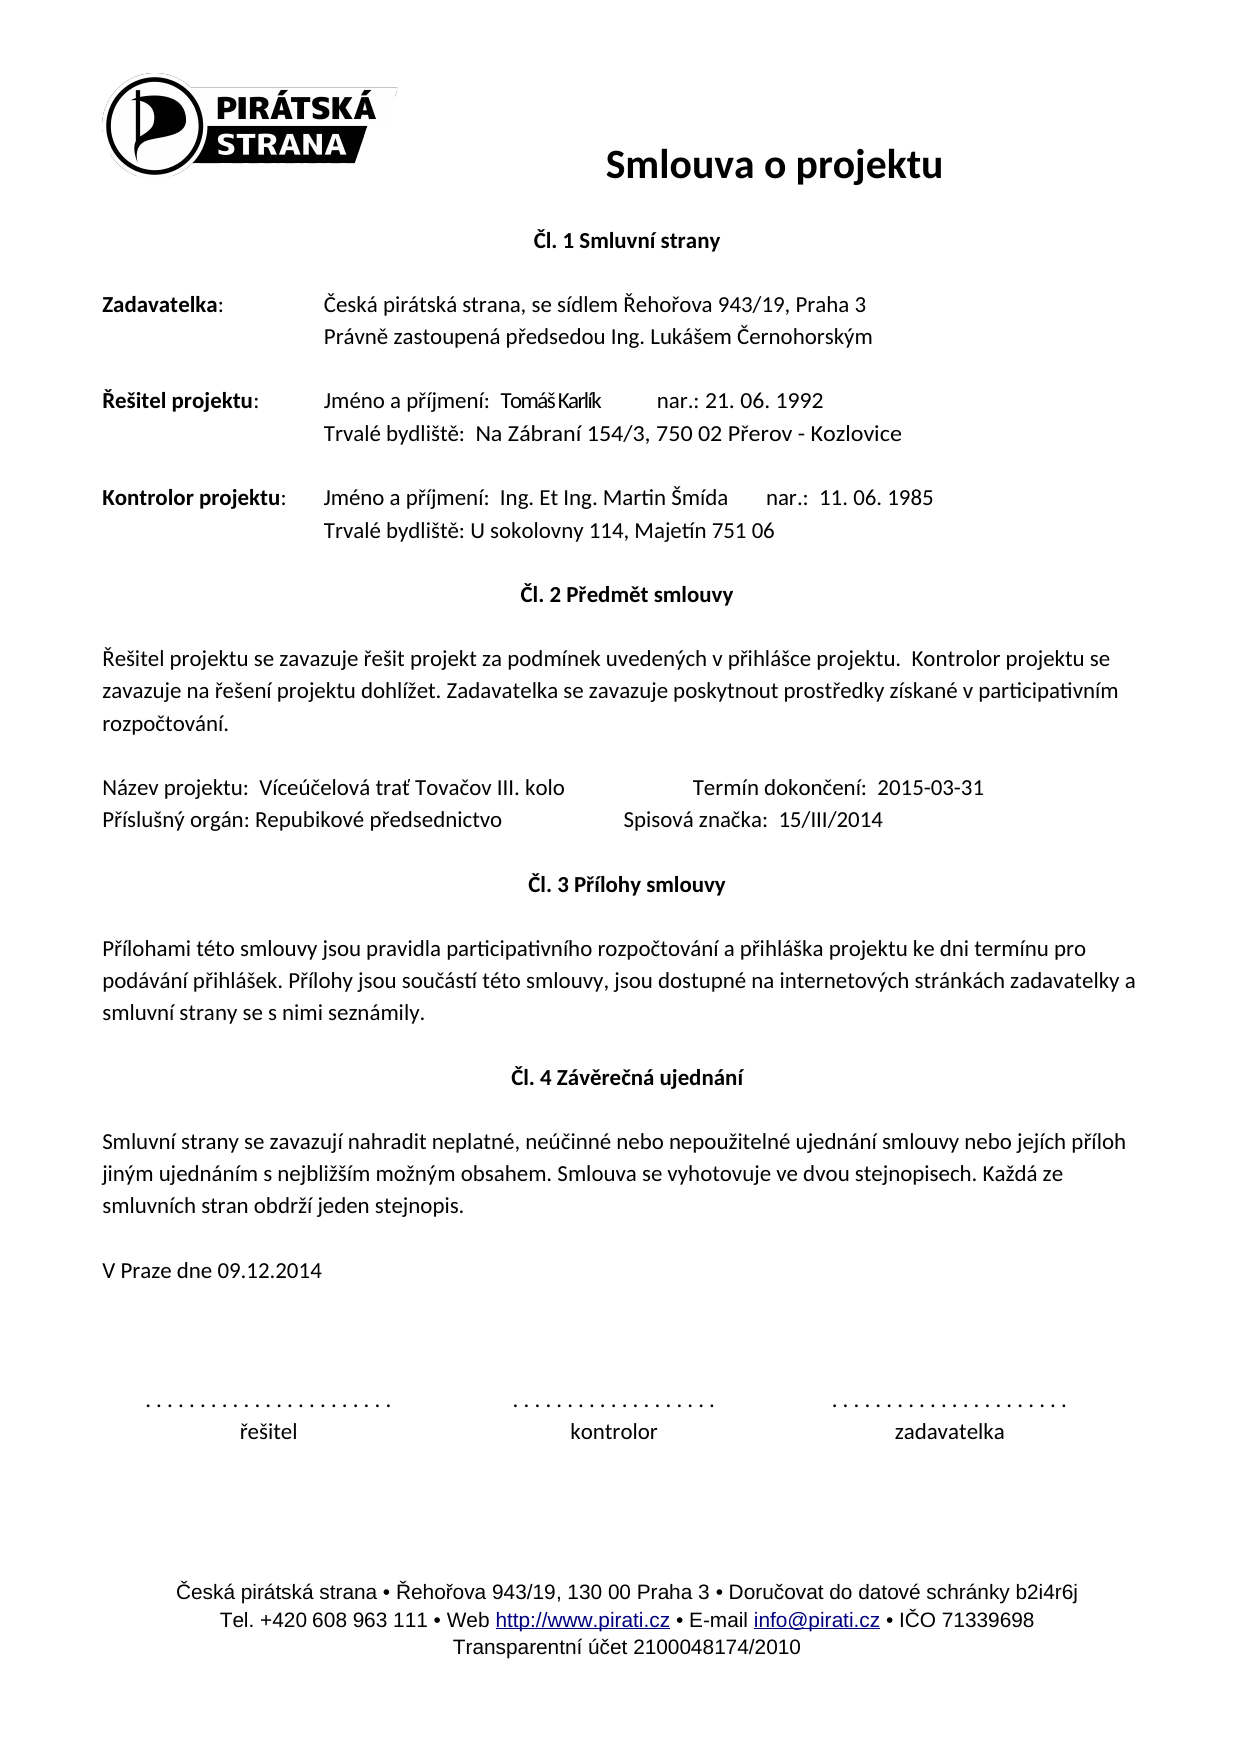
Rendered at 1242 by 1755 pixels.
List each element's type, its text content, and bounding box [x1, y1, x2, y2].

text Trvalé bydliště: Na Zábraní 154/3, 750 02 Přerov - Kozlovice [324, 419, 1152, 447]
text . . . . . . . . . . . . . . . . . . . . . . zadavatelka [793, 1385, 1106, 1445]
text Čl. 4 Závěrečná ujednání [102, 1063, 1152, 1091]
text řešitel [102, 1417, 435, 1445]
text Právně zastoupená předsedou Ing. Lukášem Černohorským [324, 322, 1152, 350]
text Čl. 1 Smluvní strany [102, 226, 1152, 254]
text Smlouva o projektu [102, 138, 1152, 189]
text Čl. 2 Předmět smlouvy [102, 580, 1152, 608]
text Čl. 3 Přílohy smlouvy [102, 870, 1152, 898]
text . . . . . . . . . . . . . . . . . . . kontrolor [476, 1385, 752, 1445]
text Přílohami této smlouvy jsou pravidla participativního rozpočtování a přihláška projektu ke dni termínu pro podávání přihlášek. Přílohy jsou součástí této smlouvy, jsou dostupné na internetových stránkách zadavatelky a smluvní strany se s nimi seznámily. [102, 934, 1152, 1027]
text . . . . . . . . . . . . . . . . . . . . . . . [102, 1385, 435, 1413]
text Příslušný orgán: Repubikové předsednictvo Spisová značka: 15/III/2014 [102, 805, 1152, 833]
text Trvalé bydliště: U sokolovny 114, Majetín 751 06 [324, 516, 1152, 544]
text Kontrolor projektu: Jméno a příjmení: Ing. Et Ing. Martin Šmída nar.: 11. 06. 1985 [102, 483, 1152, 512]
text V Praze dne 09.12.2014 [102, 1256, 1152, 1284]
text Název projektu: Víceúčelová trať Tovačov III. kolo Termín dokončení: 2015-03-31 [102, 773, 1152, 801]
text Řešitel projektu: Jméno a příjmení: Tomáš Karlík nar.: 21. 06. 1992 [102, 387, 1151, 415]
text Řešitel projektu se zavazuje řešit projekt za podmínek uvedených v přihlášce projektu. Kontrolor projektu se zavazuje na řešení projektu dohlížet. Zadavatelka se zavazuje poskytnout prostředky získané v participativním rozpočtování. [102, 644, 1152, 737]
picture [102, 73, 398, 179]
text Zadavatelka: Česká pirátská strana, se sídlem Řehořova 943/19, Praha 3 [102, 290, 1152, 318]
text Smluvní strany se zavazují nahradit neplatné, neúčinné nebo nepoužitelné ujednání smlouvy nebo jejích příloh jiným ujednáním s nejbližším možným obsahem. Smlouva se vyhotovuje ve dvou stejnopisech. Každá ze smluvních stran obdrží jeden stejnopis. [102, 1127, 1152, 1220]
